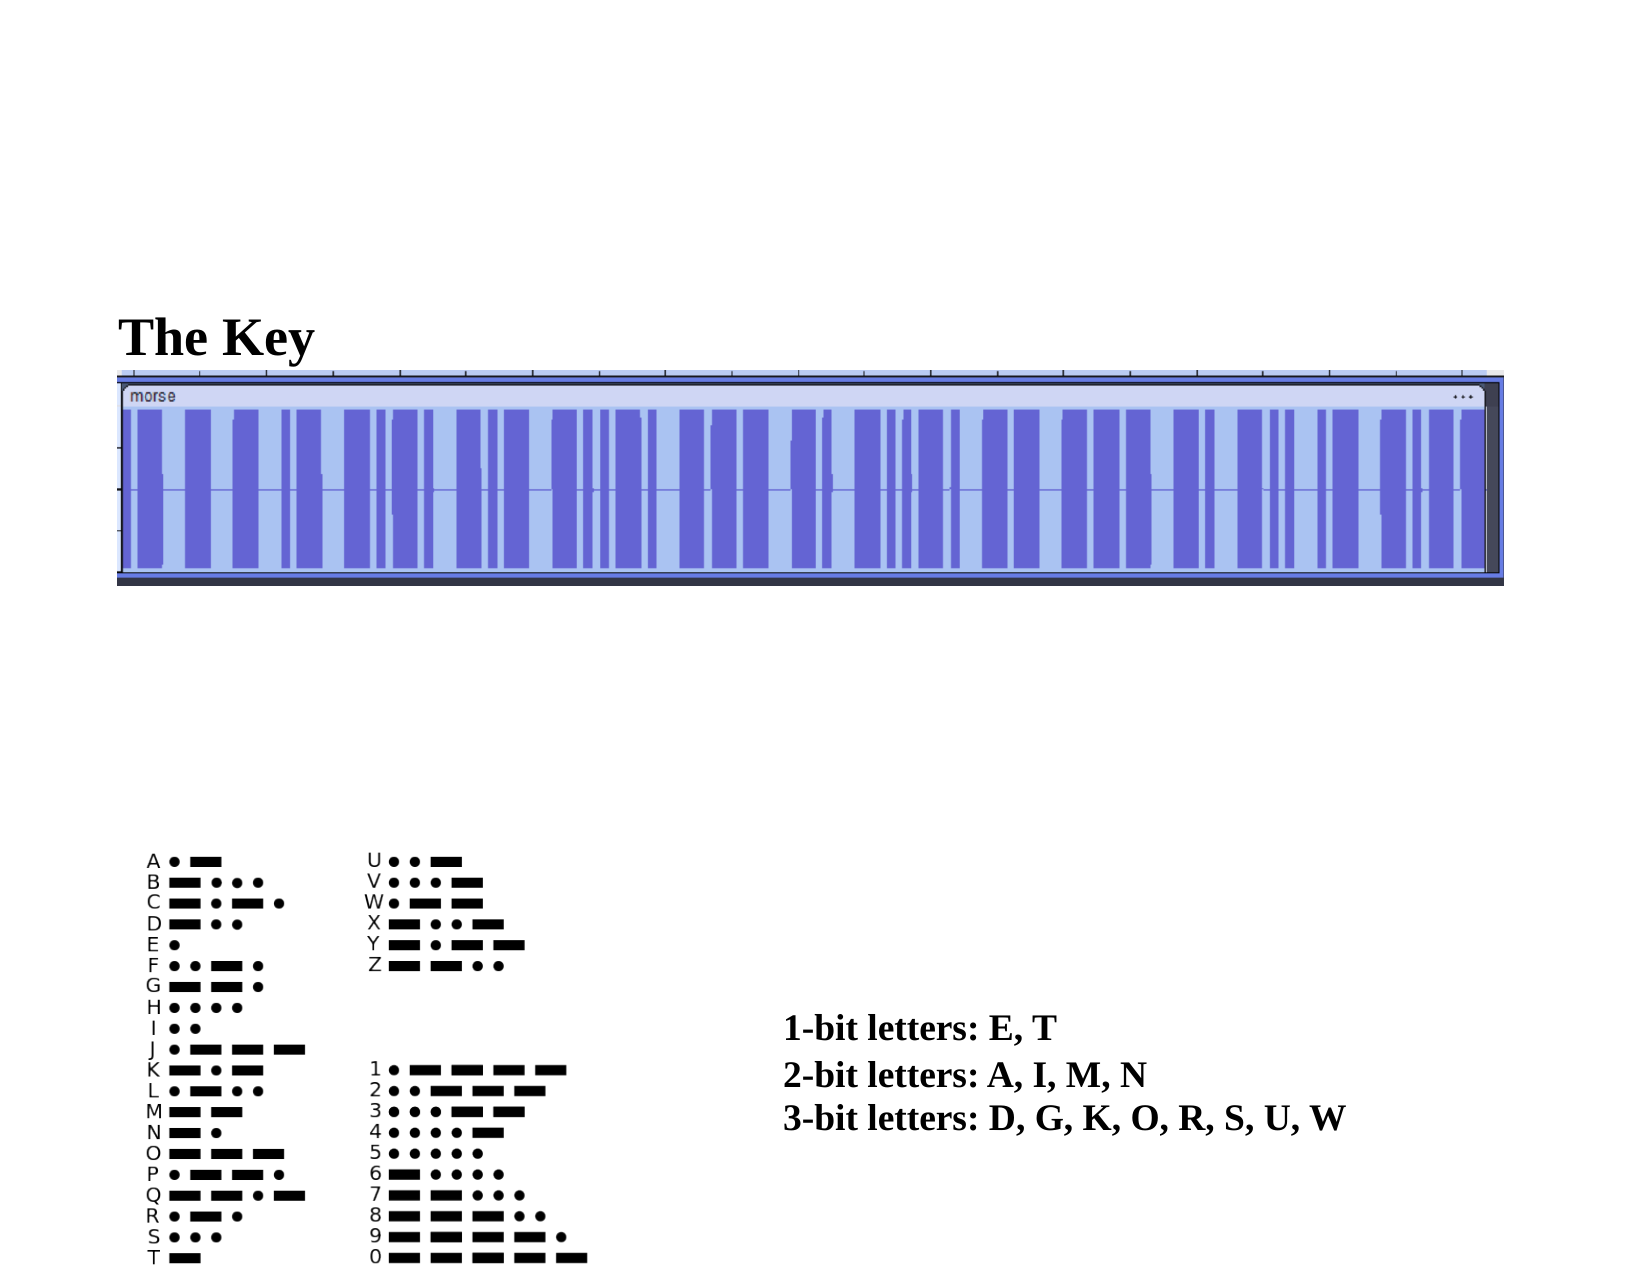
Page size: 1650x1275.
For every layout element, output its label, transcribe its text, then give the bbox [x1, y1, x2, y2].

text The Key [118, 305, 1532, 367]
picture [117, 370, 1504, 586]
text [118, 990, 135, 1052]
text 1-bit letters: E, T [597, 990, 1532, 1052]
text [118, 1052, 135, 1096]
picture [135, 842, 597, 1275]
text 3-bit letters: D, G, K, O, R, S, U, W [597, 1096, 1532, 1139]
text 2-bit letters: A, I, M, N [597, 1052, 1532, 1096]
